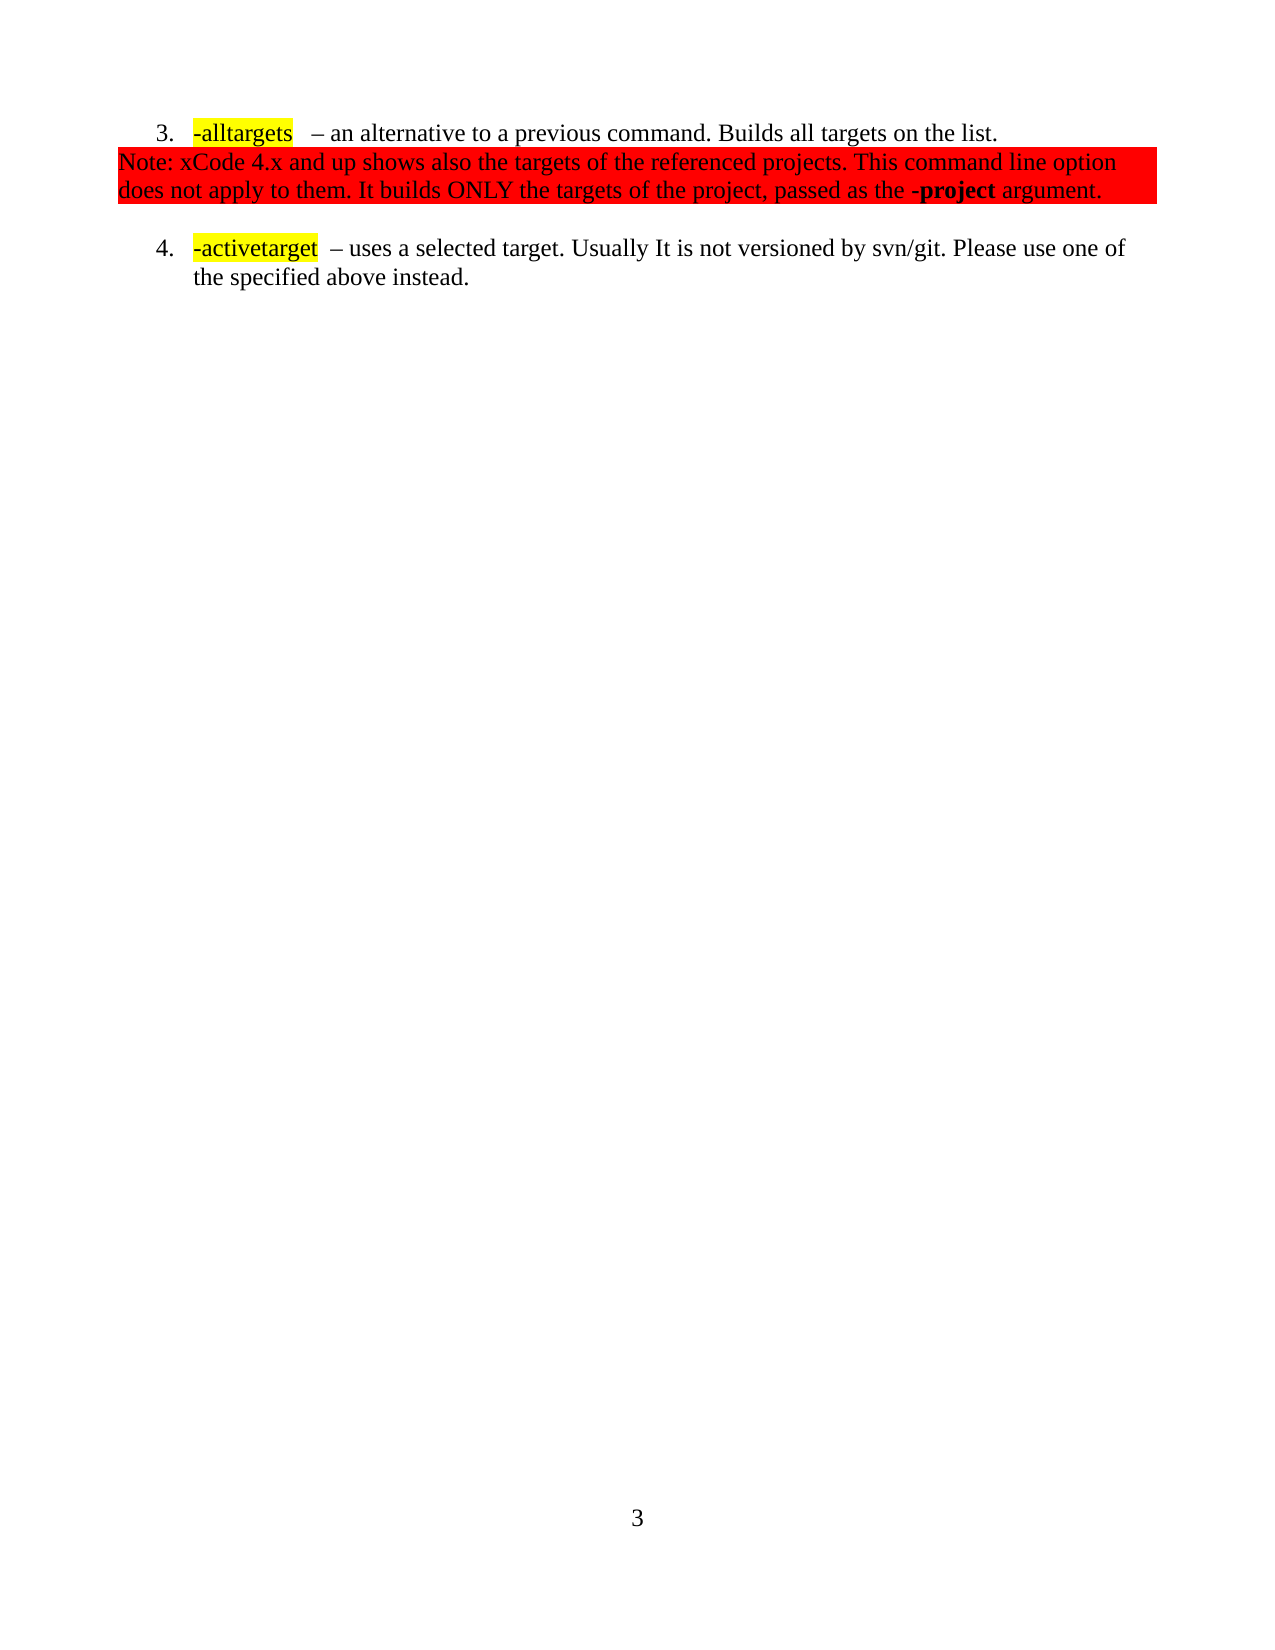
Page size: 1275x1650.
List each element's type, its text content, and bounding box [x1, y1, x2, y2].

text Note: xCode 4.x and up shows also the targets of the referenced projects. This command line option does not apply to them. It builds ONLY the targets of the project, passed as the -project argument. [118, 147, 1157, 204]
list -alltargets – an alternative to a previous command. Builds all targets on the list. [156, 118, 1157, 147]
list -activetarget – uses a selected target. Usually It is not versioned by svn/git. Please use one of the specified above instead. [156, 233, 1157, 291]
